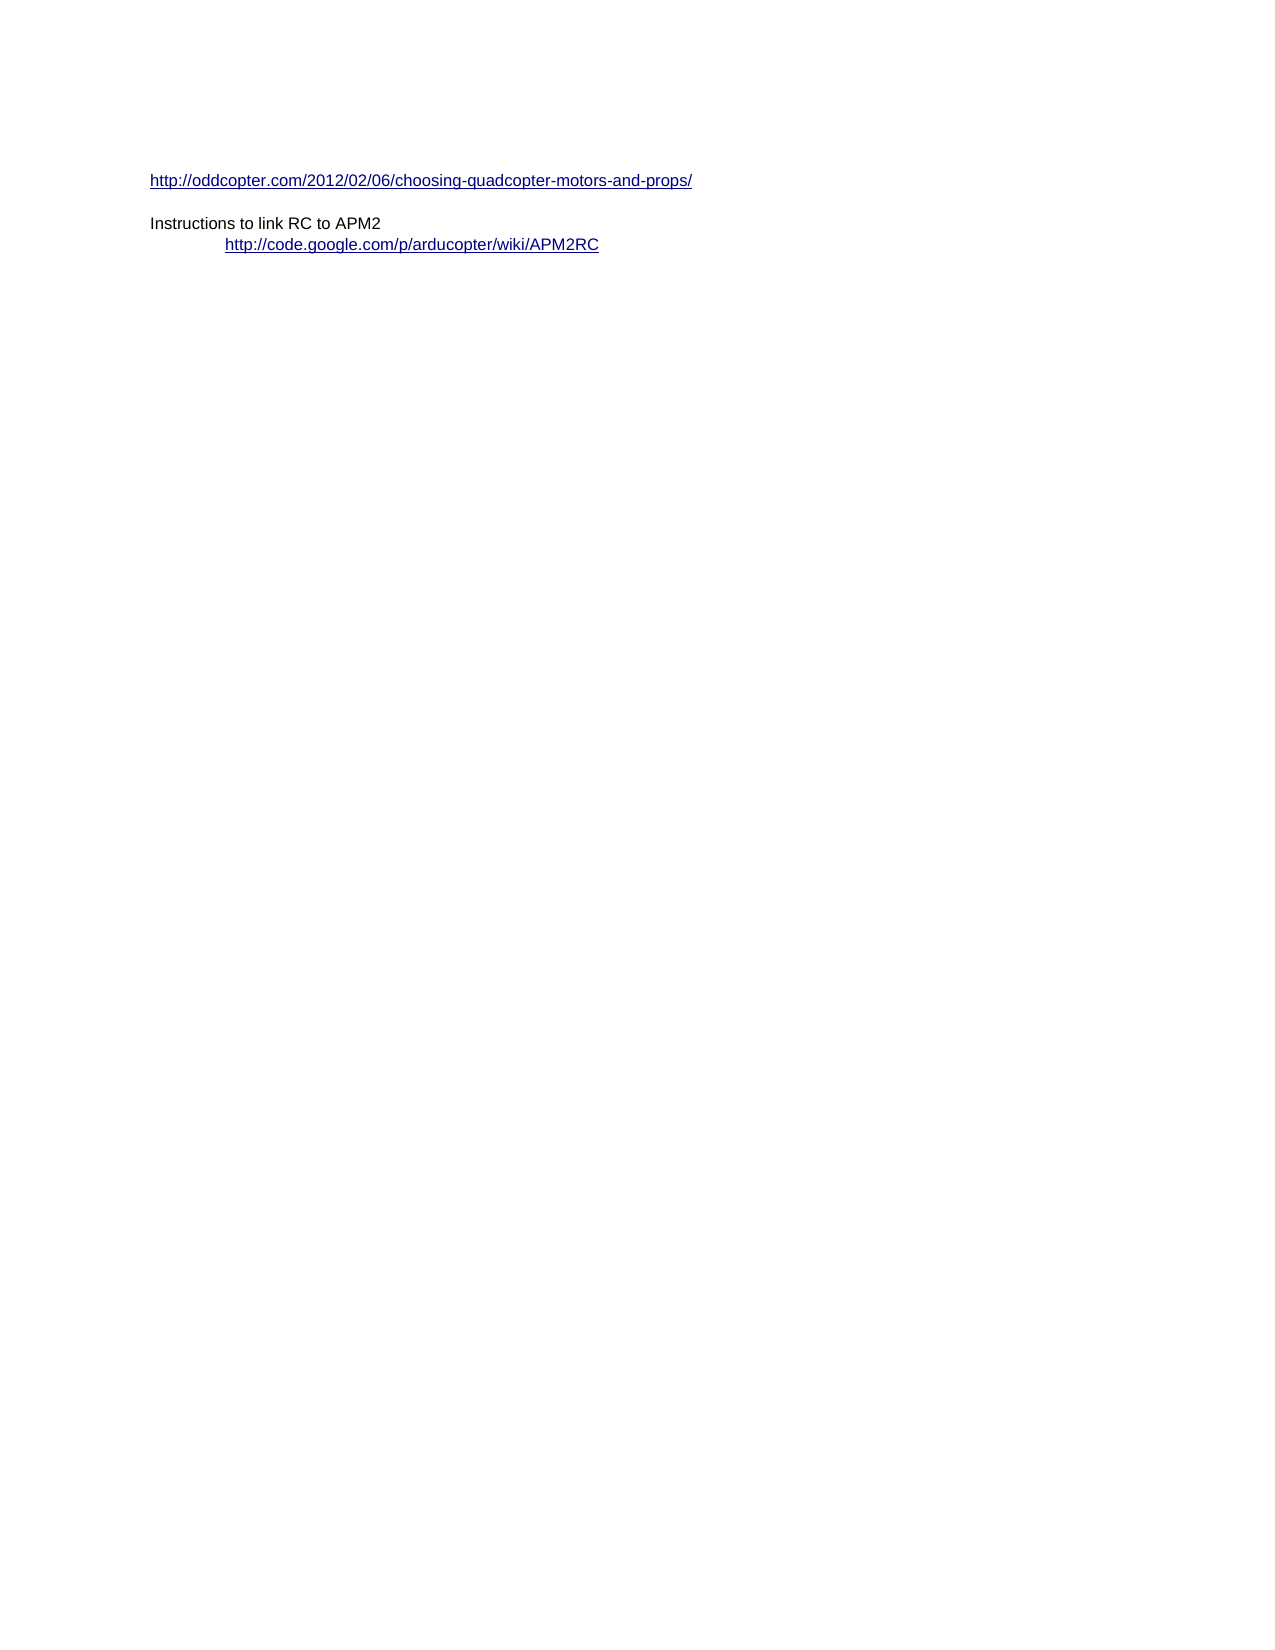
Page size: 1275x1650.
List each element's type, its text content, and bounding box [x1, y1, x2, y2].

text http://code.google.com/p/arducopter/wiki/APM2RC [150, 235, 1125, 254]
text http://oddcopter.com/2012/02/06/choosing-quadcopter-motors-and-props/ [150, 171, 1125, 190]
text Instructions to link RC to APM2 [150, 214, 1125, 233]
